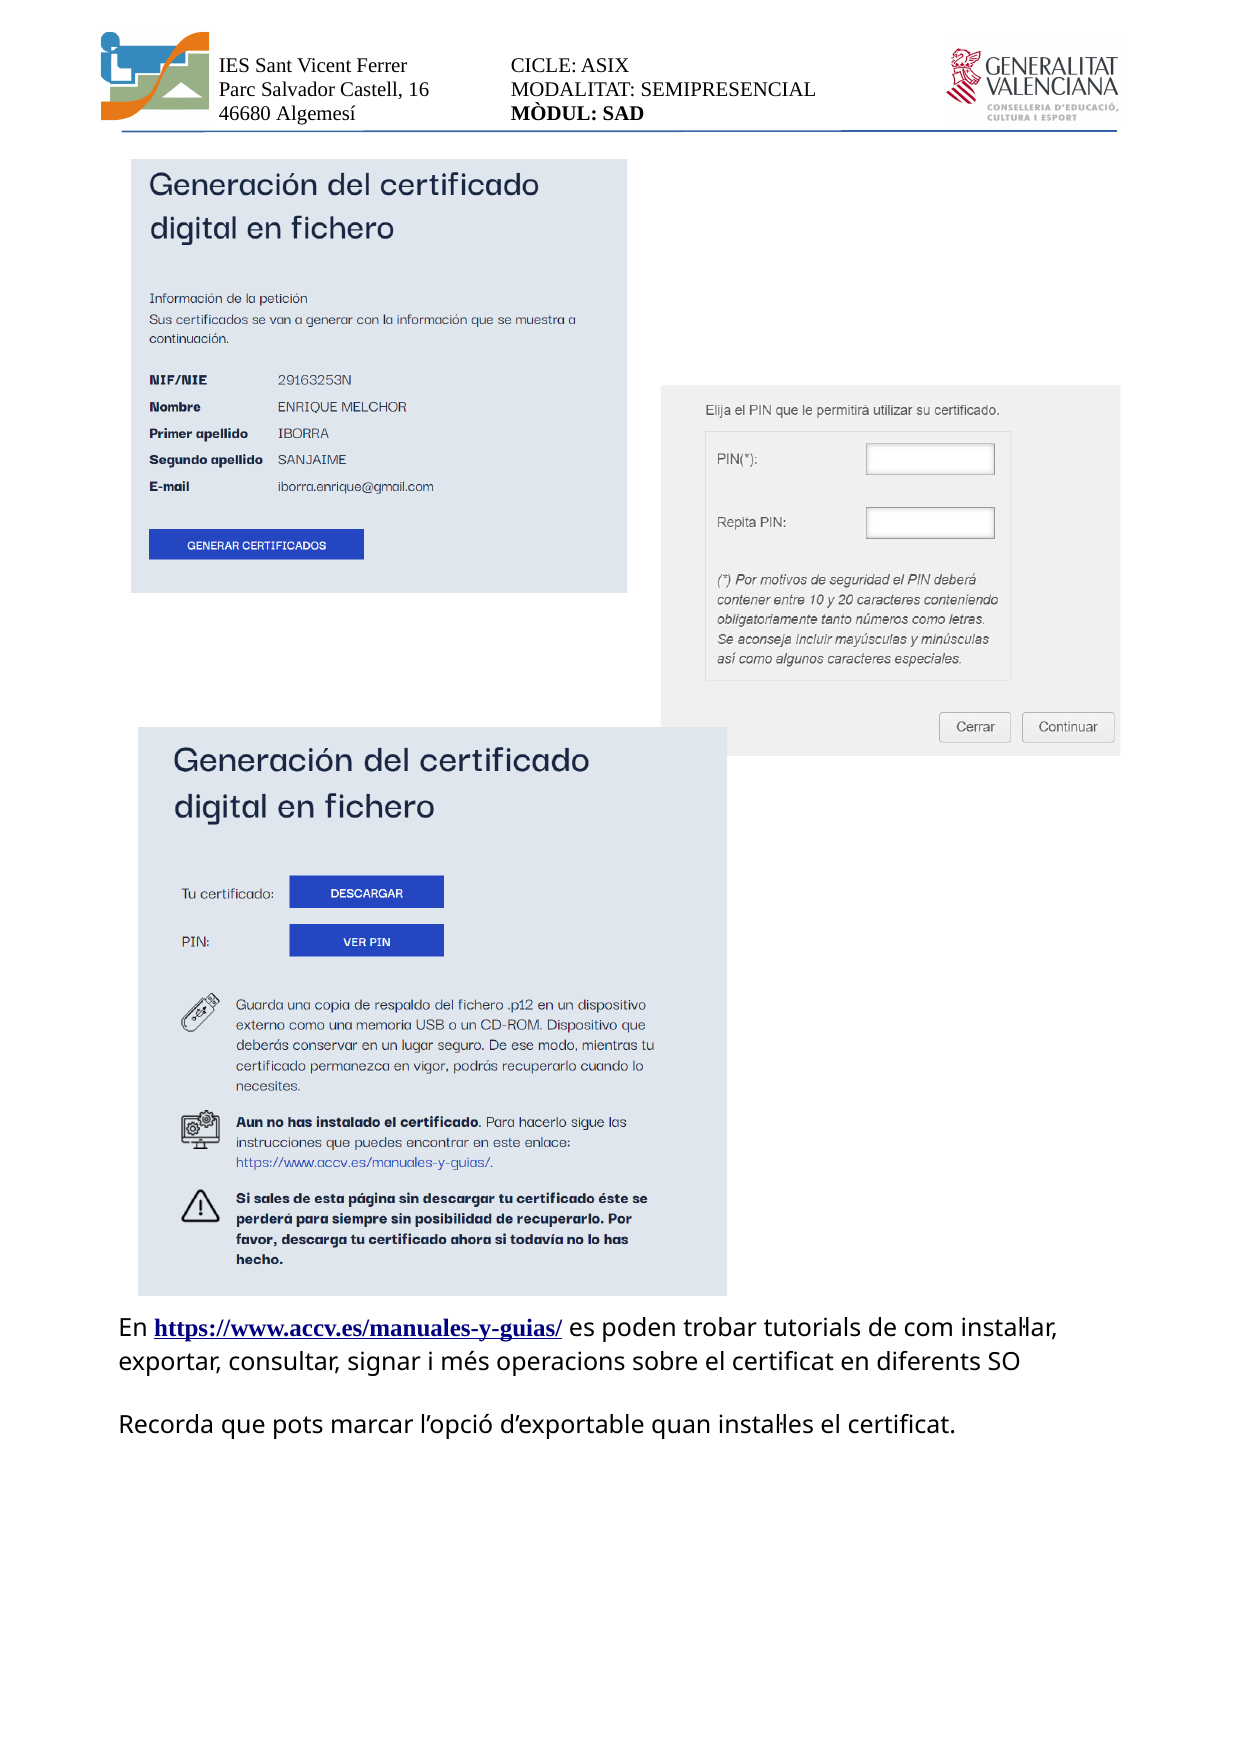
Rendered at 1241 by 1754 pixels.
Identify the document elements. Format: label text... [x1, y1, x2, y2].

text Recorda que pots marcar l’opció d’exportable quan instal·les el certificat. [118, 1406, 1122, 1440]
text En https://www.accv.es/manuales-y-guias/ es poden trobar tutorials de com instal·lar, exportar, consultar, signar i més operacions sobre el certificat en diferents SO [118, 1309, 1122, 1378]
picture [131, 159, 628, 593]
picture [944, 37, 1121, 128]
picture [100, 30, 210, 121]
picture [138, 385, 1121, 1296]
